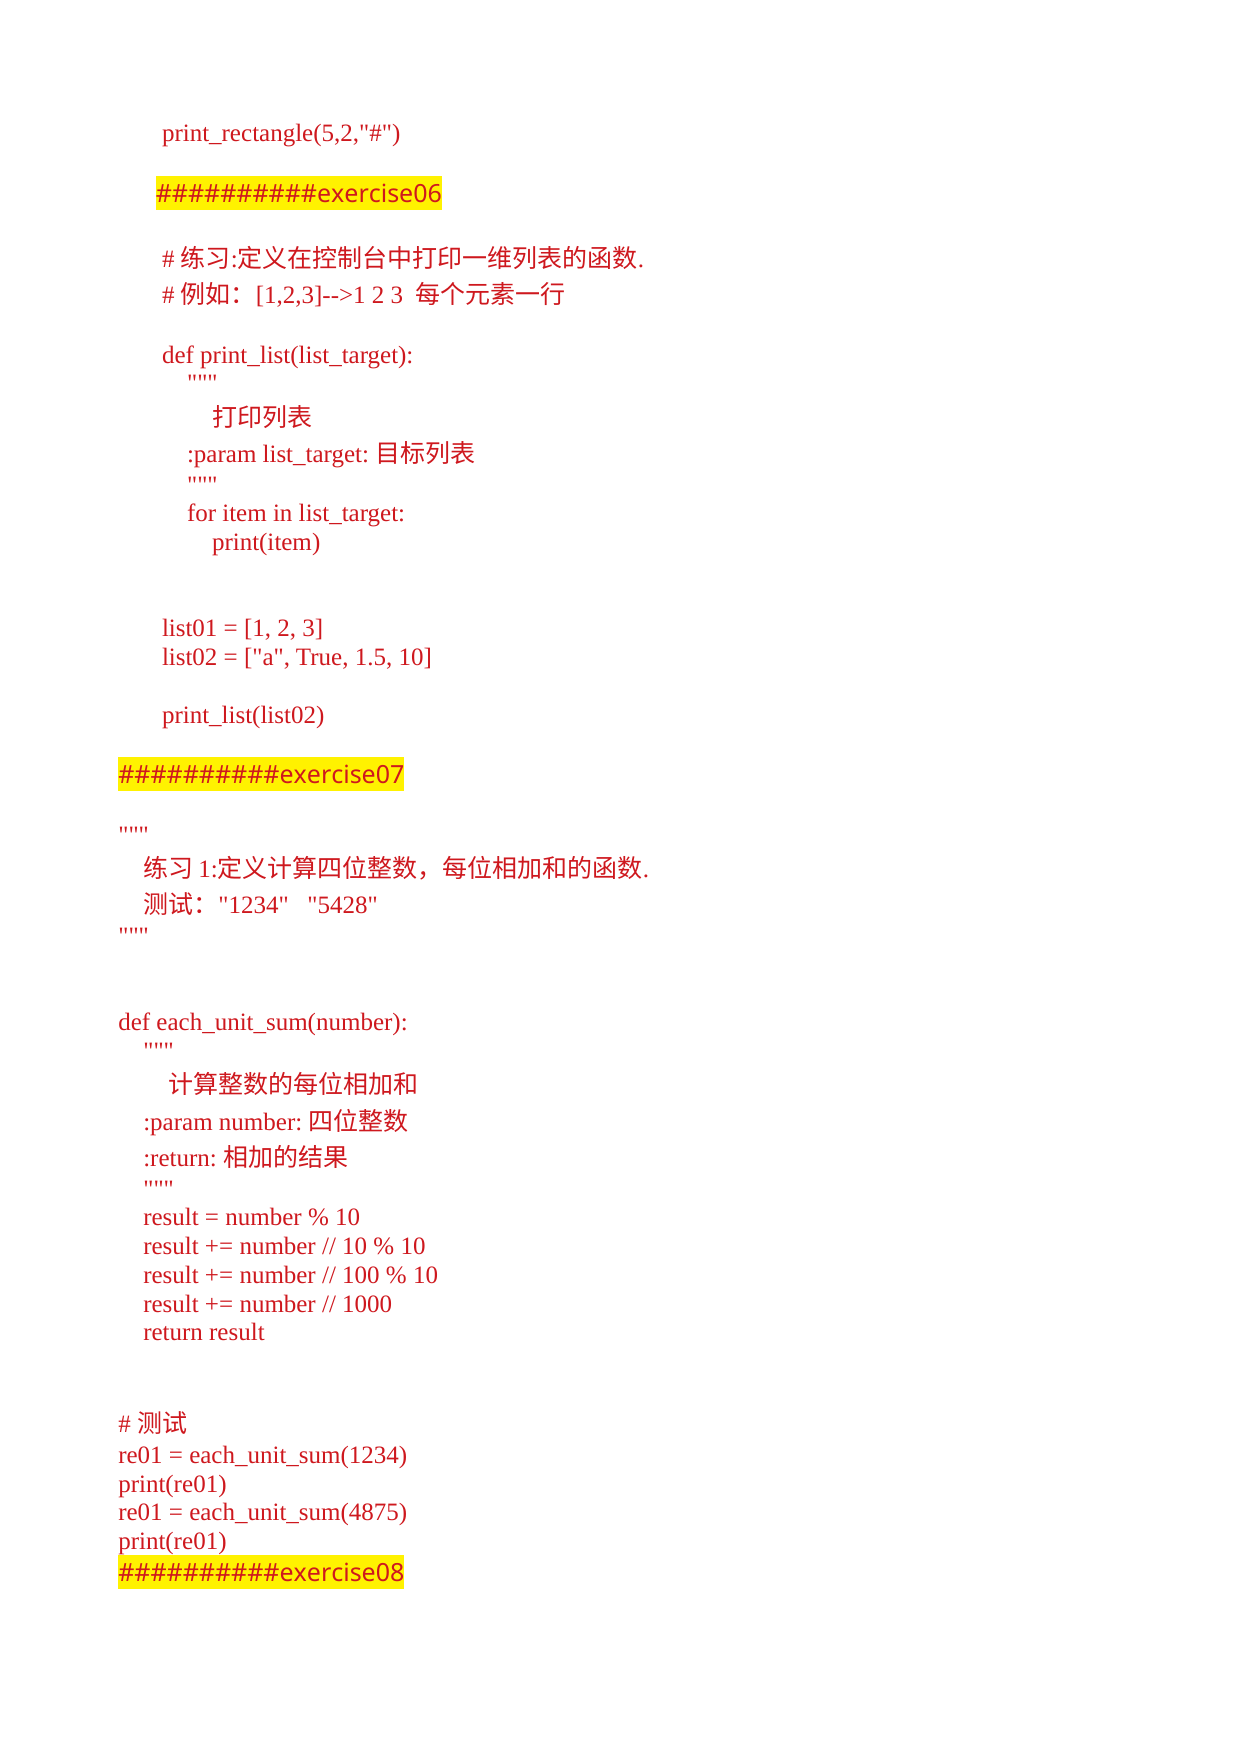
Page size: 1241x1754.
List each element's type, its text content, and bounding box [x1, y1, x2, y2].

text def print_list(list_target): [118, 340, 1122, 368]
text ##########exercise08 [118, 1555, 1122, 1589]
text # 测试 [118, 1404, 1122, 1440]
text print_rectangle(5,2,"#") [118, 118, 1122, 147]
text print(item) [118, 527, 1122, 556]
text result += number // 100 % 10 [118, 1260, 1122, 1289]
text print(re01) [118, 1526, 1122, 1555]
text return result [118, 1317, 1122, 1346]
text def each_unit_sum(number): [118, 1007, 1122, 1036]
text """ [118, 470, 1122, 498]
text for item in list_target: [118, 498, 1122, 527]
text result = number % 10 [118, 1202, 1122, 1231]
text :return: 相加的结果 [118, 1137, 1122, 1174]
text ##########exercise06 [156, 176, 1122, 210]
text result += number // 1000 [118, 1289, 1122, 1317]
text ##########exercise07 [118, 757, 1122, 791]
text re01 = each_unit_sum(1234) [118, 1440, 1122, 1469]
text :param number: 四位整数 [118, 1101, 1122, 1137]
text list02 = ["a", True, 1.5, 10] [118, 642, 1122, 671]
text """ [118, 820, 1122, 849]
text 测试："1234" "5428" [118, 885, 1122, 921]
text """ [118, 1174, 1122, 1202]
text print_list(list02) [118, 700, 1122, 728]
text 练习1:定义计算四位整数，每位相加和的函数. [118, 849, 1122, 885]
text """ [118, 368, 1122, 397]
text list01 = [1, 2, 3] [118, 613, 1122, 642]
text """ [118, 1036, 1122, 1065]
text re01 = each_unit_sum(4875) [118, 1497, 1122, 1526]
text # 练习:定义在控制台中打印一维列表的函数. [118, 238, 1122, 275]
text result += number // 10 % 10 [118, 1231, 1122, 1260]
text 计算整数的每位相加和 [118, 1065, 1122, 1101]
text """ [118, 921, 1122, 950]
text :param list_target: 目标列表 [118, 433, 1122, 470]
text # 例如：[1,2,3]-->1 2 3 每个元素一行 [118, 275, 1122, 311]
text print(re01) [118, 1469, 1122, 1497]
text 打印列表 [118, 397, 1122, 433]
